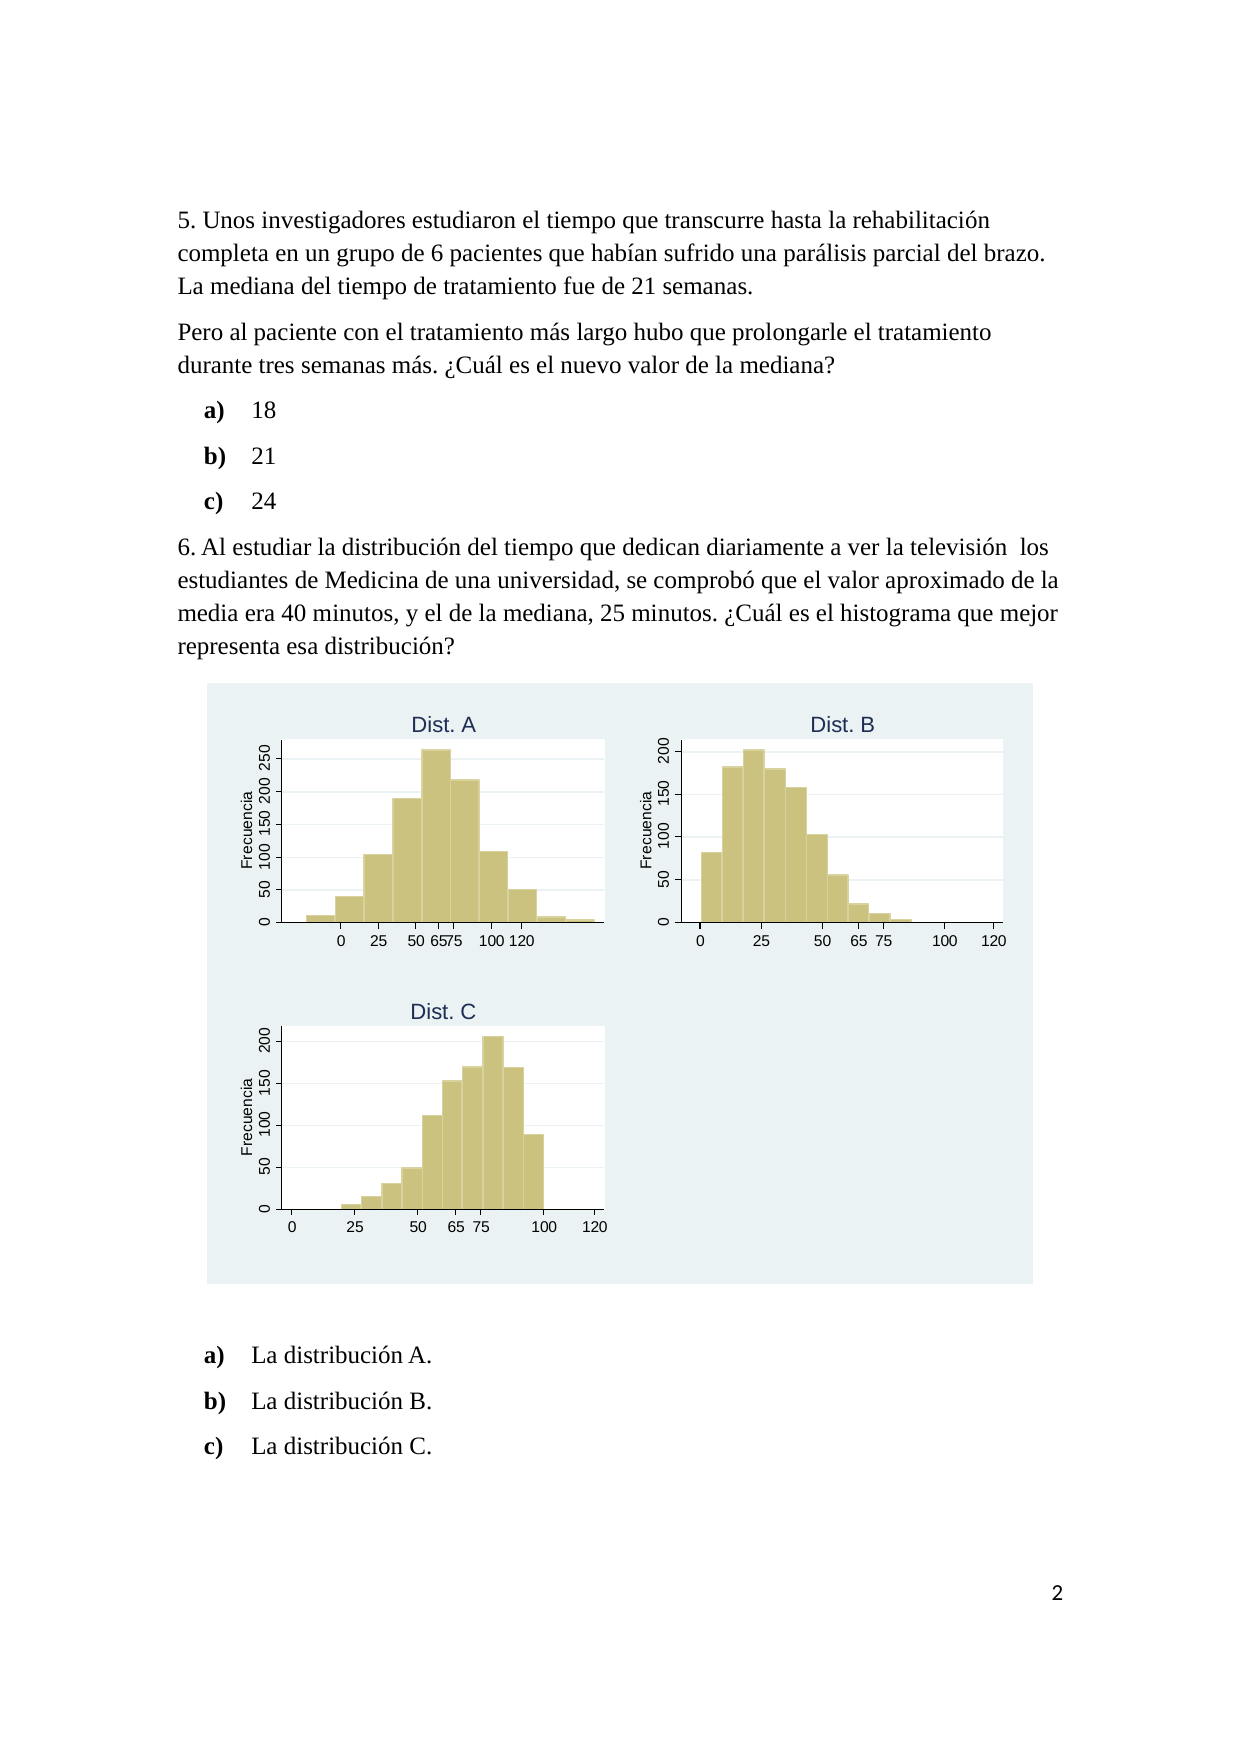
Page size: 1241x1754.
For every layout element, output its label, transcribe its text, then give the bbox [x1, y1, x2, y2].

list 21 [204, 441, 1063, 469]
list La distribución C. [204, 1431, 1063, 1460]
text 5. Unos investigadores estudiaron el tiempo que transcurre hasta la rehabilitación completa en un grupo de 6 pacientes que habían sufrido una parálisis parcial del brazo. La mediana del tiempo de tratamiento fue de 21 semanas. [177, 205, 1063, 300]
list 18 [204, 395, 1063, 424]
list 24 [204, 486, 1063, 515]
list La distribución B. [204, 1386, 1063, 1415]
text Pero al paciente con el tratamiento más largo hubo que prolongarle el tratamiento durante tres semanas más. ¿Cuál es el nuevo valor de la mediana? [177, 317, 1063, 378]
list La distribución A. [204, 1340, 1063, 1369]
text 6. Al estudiar la distribución del tiempo que dedican diariamente a ver la televisión los estudiantes de Medicina de una universidad, se comprobó que el valor aproximado de la media era 40 minutos, y el de la mediana, 25 minutos. ¿Cuál es el histograma que mejor representa esa distribución? [177, 532, 1063, 659]
